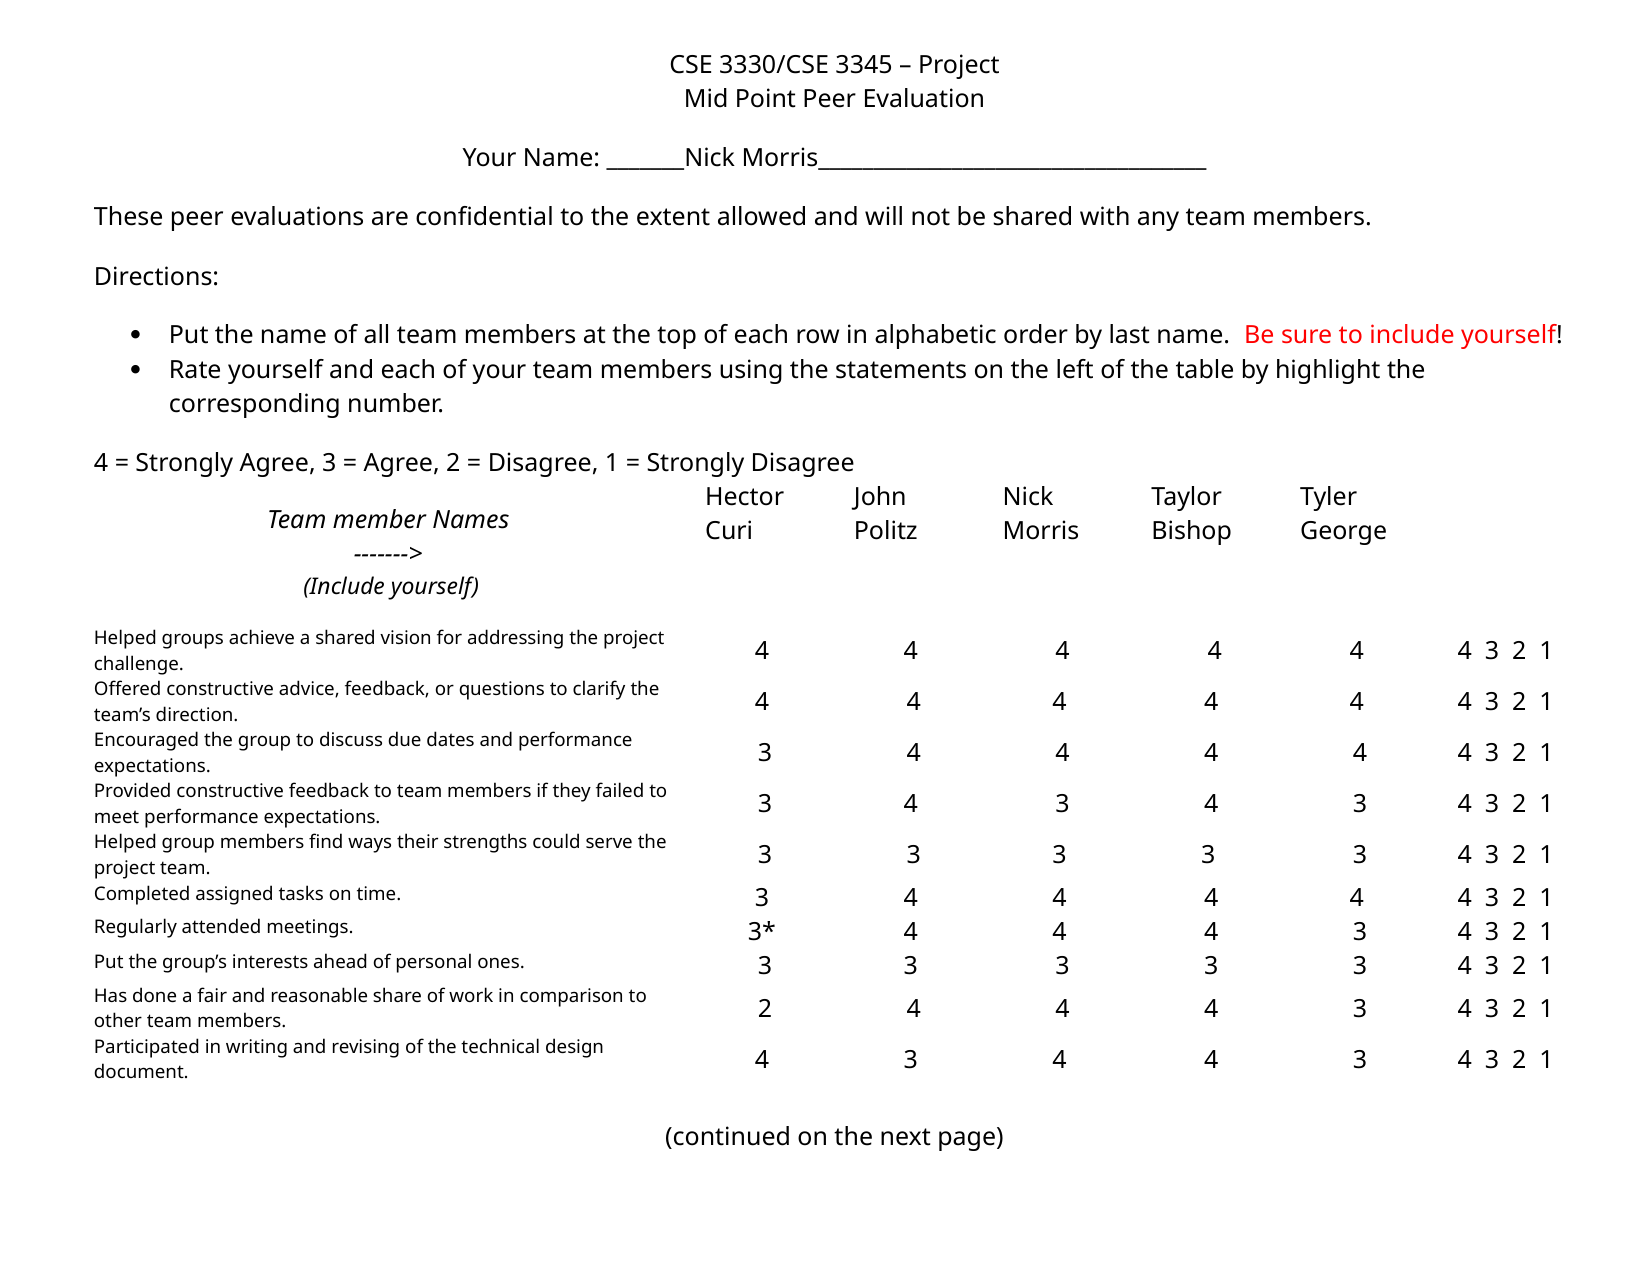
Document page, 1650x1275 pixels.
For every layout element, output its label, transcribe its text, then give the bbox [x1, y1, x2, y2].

table_cell 4 3 2 1 [1438, 727, 1586, 778]
table_header Team member Names -------> (Include yourself) [83, 479, 694, 624]
table_header Tyler George [1289, 479, 1437, 624]
table_cell 4 [1140, 1033, 1289, 1084]
text CSE 3330/CSE 3345 – Project [94, 47, 1575, 81]
table_cell 4 3 2 1 [1438, 914, 1586, 948]
list Rate yourself and each of your team members using the statements on the left of the table by highlight the corresponding number. [131, 351, 1575, 419]
table_cell 4 [991, 914, 1140, 948]
table_cell Helped groups achieve a shared vision for addressing the project challenge. [83, 625, 694, 676]
table_cell 4 3 2 1 [1438, 948, 1586, 982]
table_cell 4 3 2 1 [1438, 1033, 1586, 1084]
table_cell 3 [694, 948, 842, 982]
text 4 = Strongly Agree, 3 = Agree, 2 = Disagree, 1 = Strongly Disagree [94, 444, 1575, 478]
table_cell 4 [1140, 880, 1289, 914]
table_cell 4 [991, 1033, 1140, 1084]
table_cell Participated in writing and revising of the technical design document. [83, 1033, 694, 1084]
table_cell 4 3 2 1 [1438, 676, 1586, 727]
table_cell Offered constructive advice, feedback, or questions to clarify the team’s direction. [83, 676, 694, 727]
table_cell 4 3 2 1 [1438, 880, 1586, 914]
table_cell 4 [843, 880, 991, 914]
table_cell 3 [1289, 1033, 1437, 1084]
table_cell 3 [991, 829, 1140, 880]
table_cell 4 [991, 727, 1140, 778]
table_header Nick Morris [991, 479, 1140, 624]
table_cell 4 [694, 625, 842, 676]
table_cell 3 [1140, 829, 1289, 880]
table_cell 3 [694, 778, 842, 829]
text These peer evaluations are confidential to the extent allowed and will not be shared with any team members. [94, 199, 1575, 233]
table_cell 4 [991, 880, 1140, 914]
table_cell 4 [843, 914, 991, 948]
table_header Hector Curi [694, 479, 842, 624]
table_cell Put the group’s interests ahead of personal ones. [83, 948, 694, 982]
list Put the name of all team members at the top of each row in alphabetic order by last name. Be sure to include yourself! [131, 317, 1575, 351]
table_cell 4 [1140, 625, 1289, 676]
table_header Taylor Bishop [1140, 479, 1289, 624]
text Mid Point Peer Evaluation [94, 81, 1575, 115]
table_cell 2 [694, 982, 842, 1033]
text Your Name: _______Nick Morris___________________________________ [94, 140, 1575, 174]
table_cell 3 [1289, 982, 1437, 1033]
table_cell 4 [843, 625, 991, 676]
table_cell Completed assigned tasks on time. [83, 880, 694, 914]
table_cell 4 [1289, 676, 1437, 727]
table_cell 3 [1140, 948, 1289, 982]
table_cell 3 [1289, 778, 1437, 829]
table_cell 4 [694, 676, 842, 727]
table_cell 4 3 2 1 [1438, 778, 1586, 829]
table_header John Politz [843, 479, 991, 624]
table_cell 3 [843, 1033, 991, 1084]
table_cell 4 [1289, 625, 1437, 676]
table_header [1438, 479, 1586, 624]
table_cell 4 [843, 727, 991, 778]
table_cell 4 3 2 1 [1438, 982, 1586, 1033]
table_cell 4 3 2 1 [1438, 829, 1586, 880]
table_cell 3 [694, 727, 842, 778]
table_cell 3 [991, 948, 1140, 982]
table_cell 4 [1140, 914, 1289, 948]
table_cell 3* [694, 914, 842, 948]
table_cell 4 [991, 676, 1140, 727]
table_cell 4 3 2 1 [1438, 625, 1586, 676]
table_cell 3 [991, 778, 1140, 829]
table_cell Helped group members find ways their strengths could serve the project team. [83, 829, 694, 880]
table_cell 4 [991, 625, 1140, 676]
table_cell Provided constructive feedback to team members if they failed to meet performance expectations. [83, 778, 694, 829]
table_cell 3 [1289, 829, 1437, 880]
table_cell 4 [1140, 982, 1289, 1033]
table_cell 4 [843, 778, 991, 829]
table_cell Regularly attended meetings. [83, 914, 694, 948]
table_cell 4 [694, 1033, 842, 1084]
table_cell 4 [1289, 880, 1437, 914]
table_cell 3 [1289, 948, 1437, 982]
table_cell 3 [694, 829, 842, 880]
table_cell Has done a fair and reasonable share of work in comparison to other team members. [83, 982, 694, 1033]
table_cell 4 [1140, 778, 1289, 829]
table_cell 4 [1289, 727, 1437, 778]
text (continued on the next page) [94, 1118, 1575, 1152]
table_cell 4 [1140, 727, 1289, 778]
table_cell 4 [1140, 676, 1289, 727]
table_cell 4 [991, 982, 1140, 1033]
table_cell 3 [1289, 914, 1437, 948]
text Directions: [94, 258, 1575, 292]
table_cell Encouraged the group to discuss due dates and performance expectations. [83, 727, 694, 778]
table_cell 3 [843, 829, 991, 880]
table_cell 4 [843, 676, 991, 727]
table_cell 3 [694, 880, 842, 914]
table_cell 4 [843, 982, 991, 1033]
table_cell 3 [843, 948, 991, 982]
